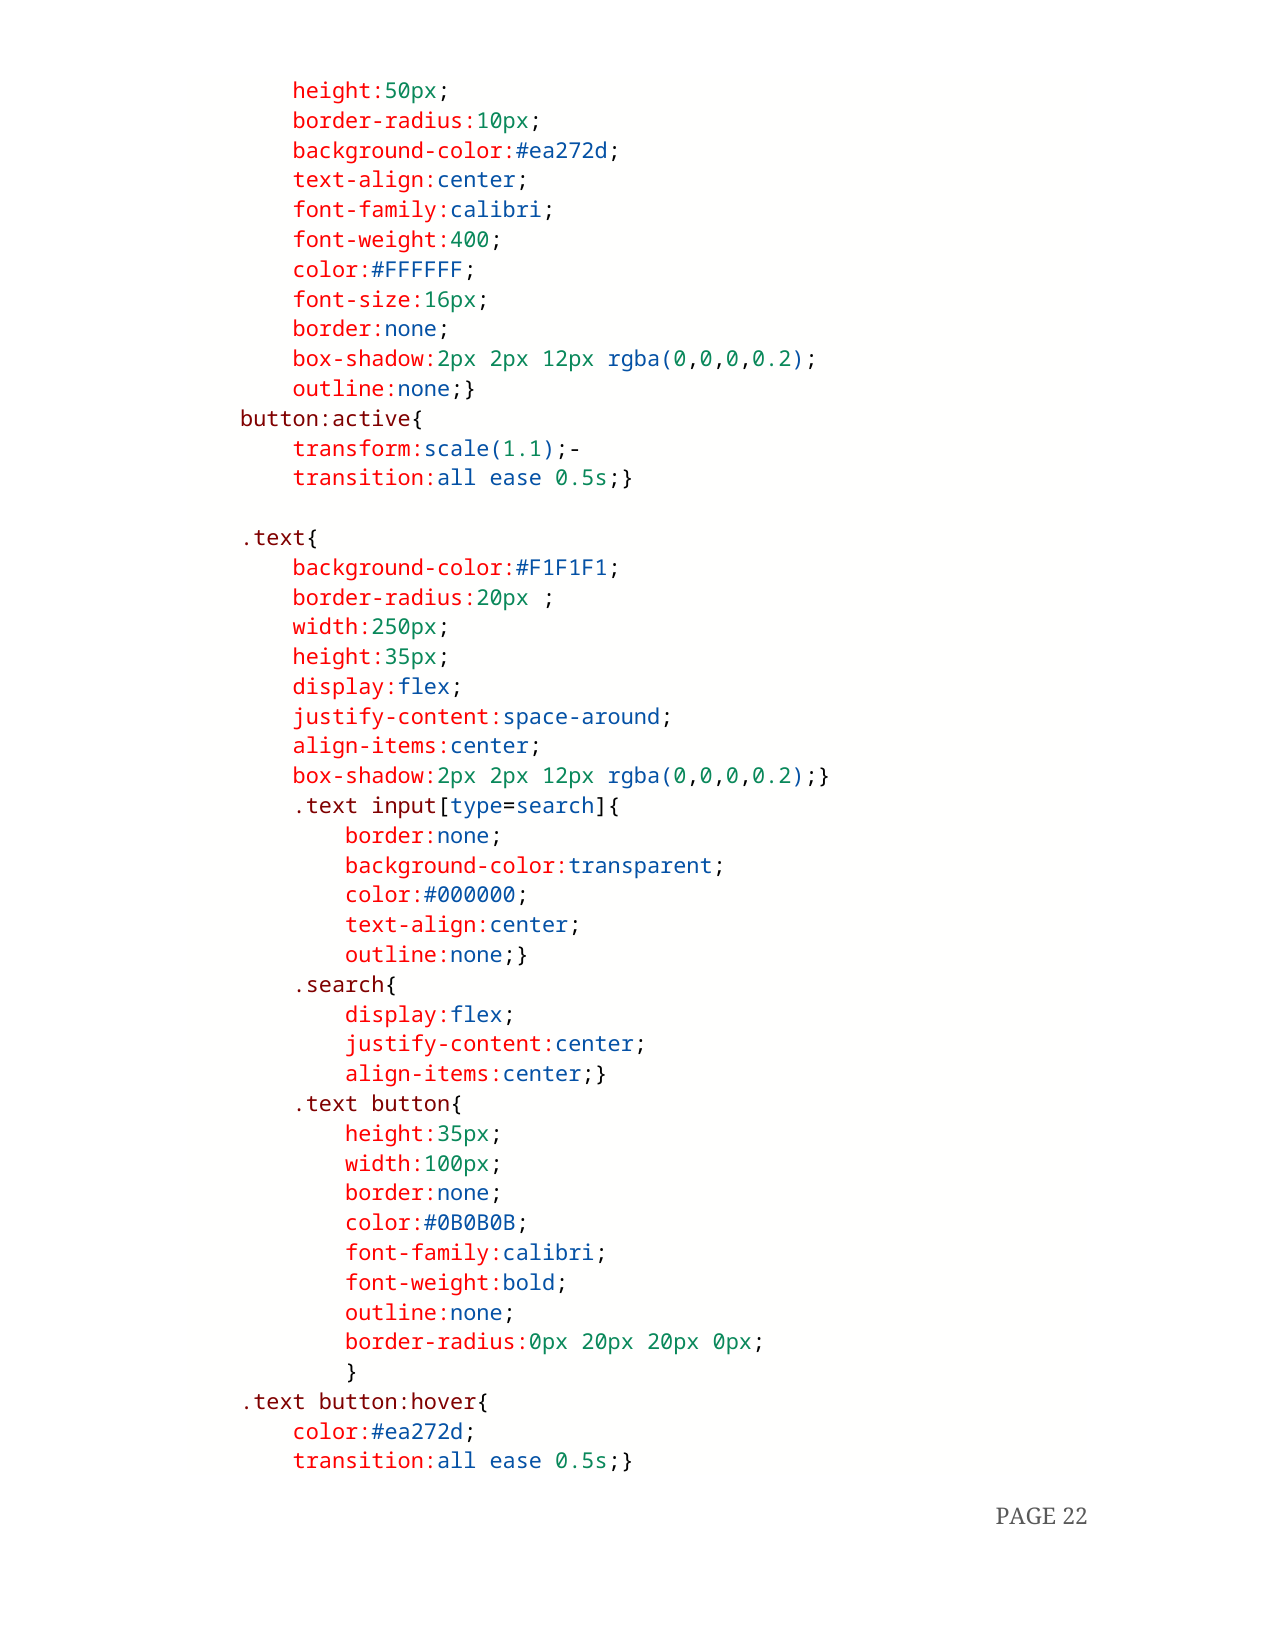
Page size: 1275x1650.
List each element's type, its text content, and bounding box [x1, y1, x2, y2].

text background-color:transparent; [187, 849, 1087, 879]
text .text input[type=search]{ [187, 790, 1087, 820]
text text-align:center; [187, 909, 1087, 939]
text font-size:16px; [187, 283, 1087, 313]
text border:none; [187, 820, 1087, 849]
text border-radius:20px ; [187, 581, 1087, 611]
text justify-content:center; [187, 1028, 1087, 1058]
text border-radius:10px; [187, 105, 1087, 134]
text color:#000000; [187, 879, 1087, 909]
text color:#FFFFFF; [187, 254, 1087, 283]
text outline:none; [187, 1296, 1087, 1326]
text align-items:center;} [187, 1058, 1087, 1088]
text .text button{ [187, 1088, 1087, 1118]
text height:50px; [187, 75, 1087, 105]
text button:active{ [187, 403, 1087, 432]
text height:35px; [187, 641, 1087, 671]
text background-color:#ea272d; [187, 134, 1087, 164]
text font-weight:bold; [187, 1267, 1087, 1296]
text justify-content:space-around; [187, 701, 1087, 730]
text background-color:#F1F1F1; [187, 552, 1087, 581]
text font-family:calibri; [187, 1237, 1087, 1267]
text width:250px; [187, 611, 1087, 641]
text box-shadow:2px 2px 12px rgba(0,0,0,0.2); [187, 343, 1087, 373]
text display:flex; [187, 671, 1087, 701]
text color:#ea272d; [187, 1416, 1087, 1445]
text } [187, 1356, 1087, 1386]
text outline:none;} [187, 939, 1087, 969]
text box-shadow:2px 2px 12px rgba(0,0,0,0.2);} [187, 760, 1087, 790]
text .text{ [187, 522, 1087, 552]
text outline:none;} [187, 373, 1087, 403]
text transform:scale(1.1);- [187, 432, 1087, 462]
text color:#0B0B0B; [187, 1207, 1087, 1237]
text .text button:hover{ [187, 1386, 1087, 1416]
text transition:all ease 0.5s;} [187, 1445, 1087, 1475]
text .search{ [187, 969, 1087, 998]
text font-family:calibri; [187, 194, 1087, 224]
text height:35px; [187, 1118, 1087, 1147]
text border-radius:0px 20px 20px 0px; [187, 1326, 1087, 1356]
text display:flex; [187, 998, 1087, 1028]
text text-align:center; [187, 164, 1087, 194]
text transition:all ease 0.5s;} [187, 462, 1087, 492]
text border:none; [187, 1177, 1087, 1207]
text width:100px; [187, 1147, 1087, 1177]
text font-weight:400; [187, 224, 1087, 254]
text border:none; [187, 313, 1087, 343]
text align-items:center; [187, 730, 1087, 760]
